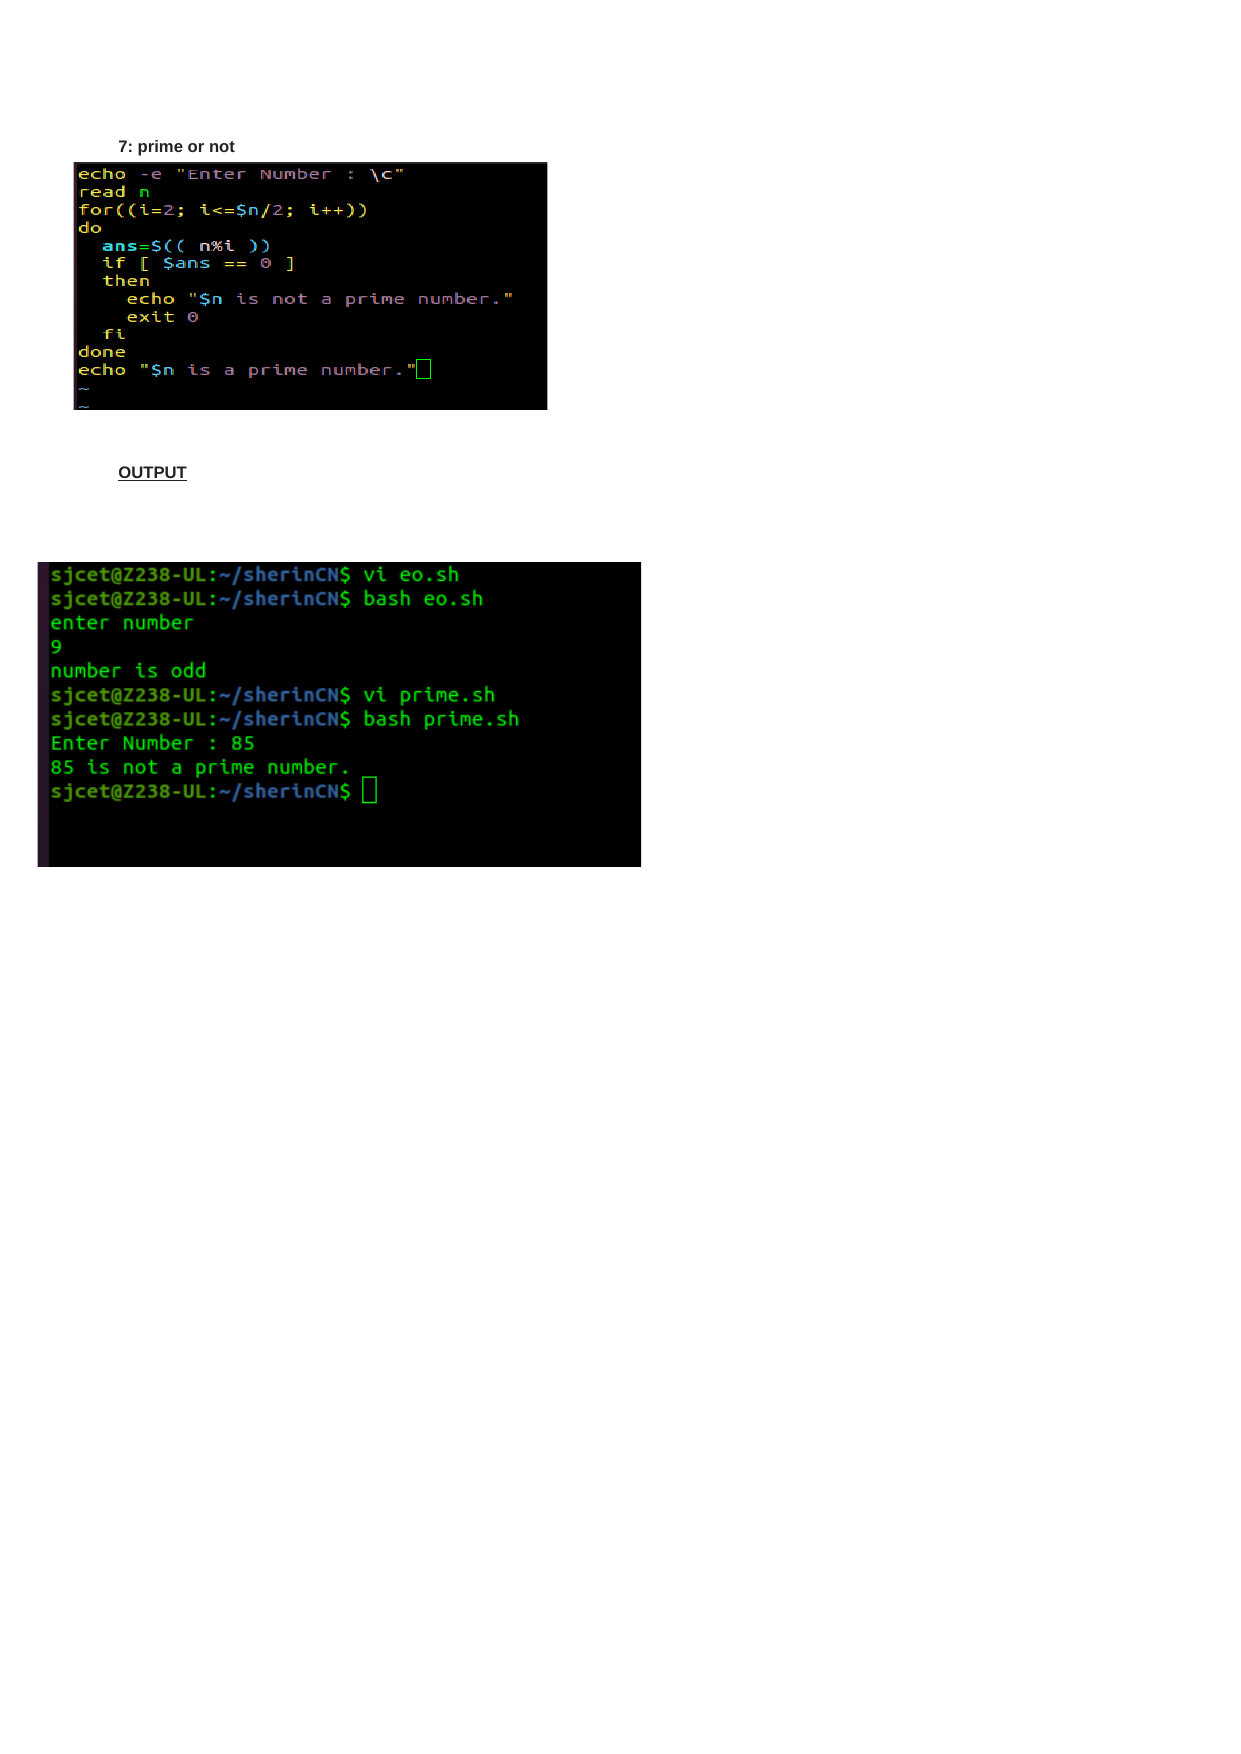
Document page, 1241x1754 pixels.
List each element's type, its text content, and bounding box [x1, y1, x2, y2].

picture [37, 562, 98, 867]
text OUTPUT [118, 463, 1122, 482]
text 7: prime or not [118, 137, 1122, 156]
picture [73, 162, 119, 292]
